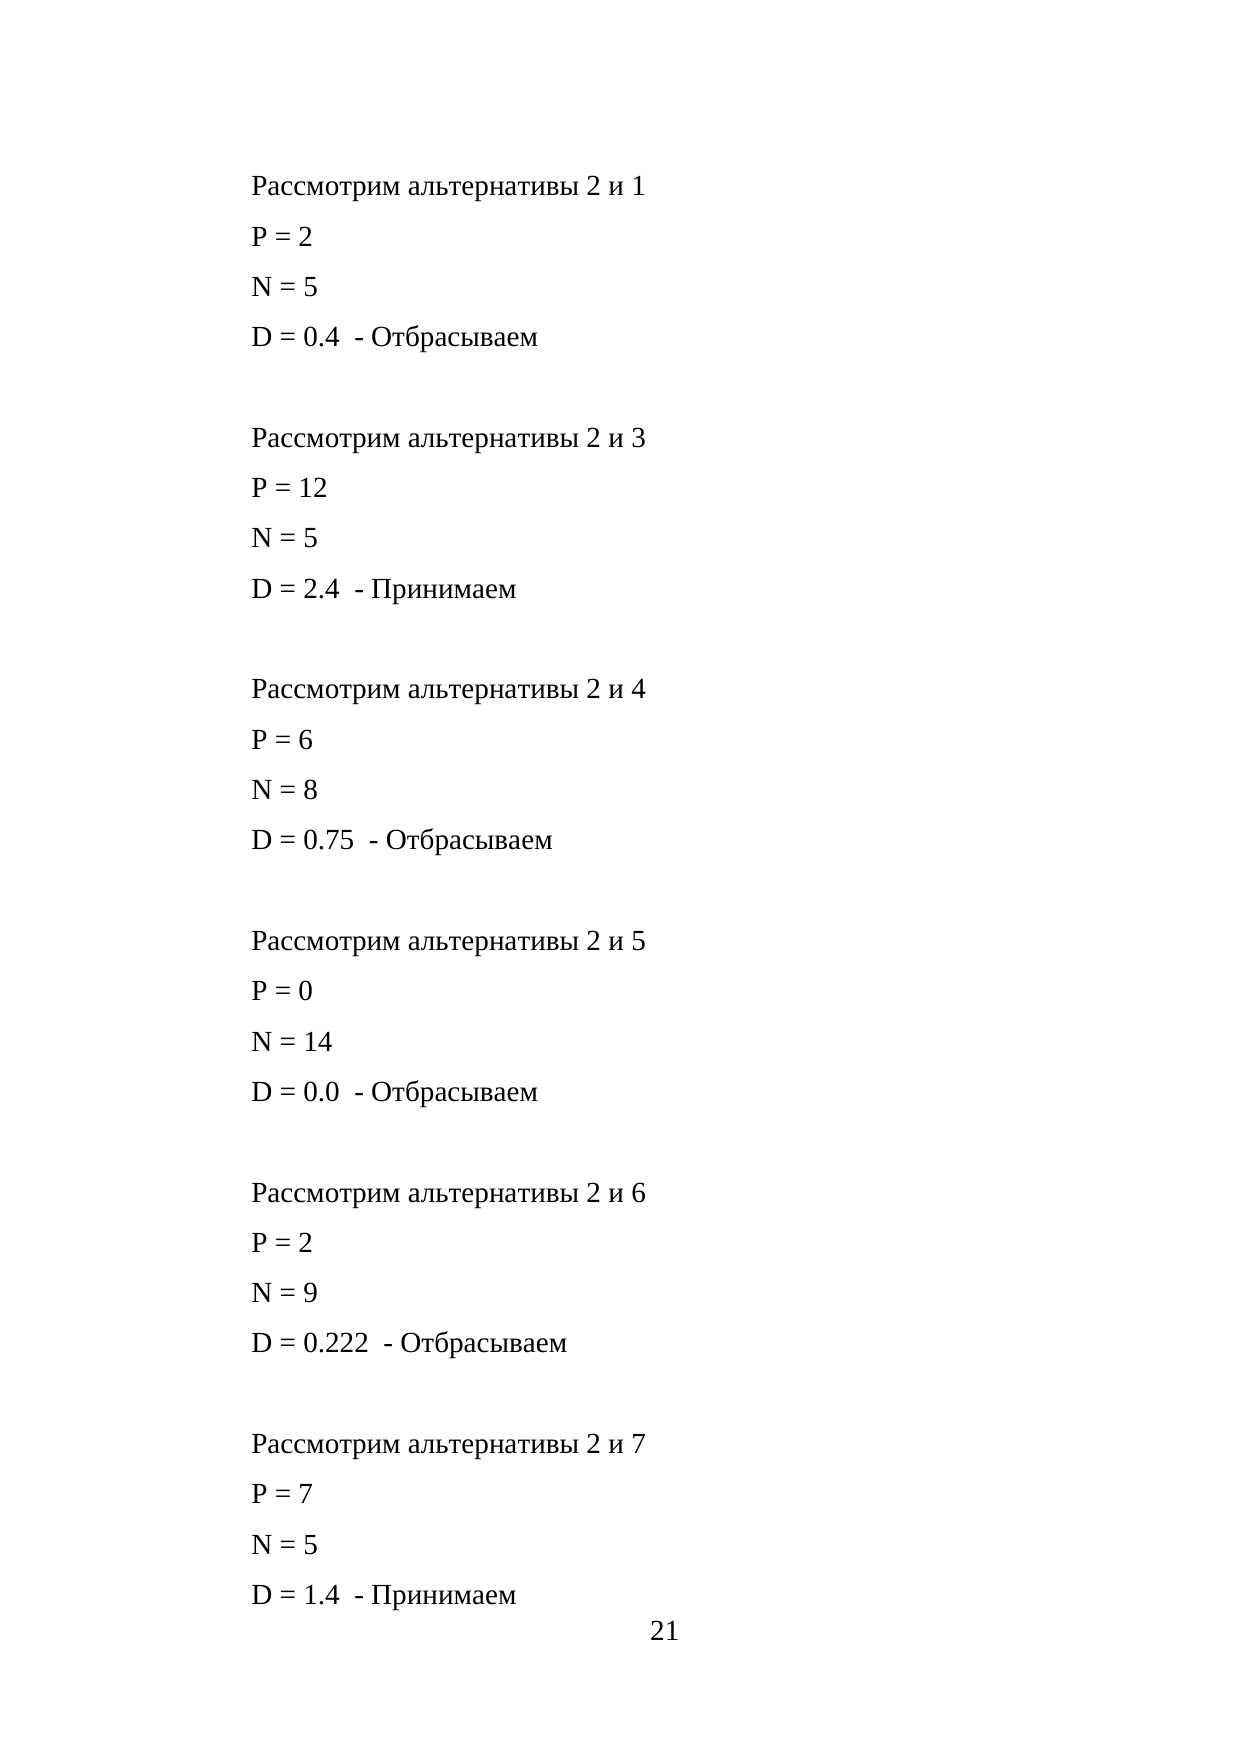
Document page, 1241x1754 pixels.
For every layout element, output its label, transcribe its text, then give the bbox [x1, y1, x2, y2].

text P = 0 [177, 973, 1152, 1007]
text N = 5 [177, 521, 1152, 554]
text N = 8 [177, 772, 1152, 806]
text Рассмотрим альтернативы 2 и 1 [177, 168, 1152, 202]
text Рассмотрим альтернативы 2 и 5 [177, 923, 1152, 957]
text P = 2 [177, 1225, 1152, 1258]
text N = 14 [177, 1024, 1152, 1057]
text D = 0.75 - Отбрасываем [177, 822, 1152, 856]
text Рассмотрим альтернативы 2 и 3 [177, 420, 1152, 453]
text D = 1.4 - Принимаем [177, 1577, 1152, 1611]
text P = 2 [177, 219, 1152, 252]
text Рассмотрим альтернативы 2 и 7 [177, 1426, 1152, 1460]
text Рассмотрим альтернативы 2 и 4 [177, 672, 1152, 705]
text D = 0.222 - Отбрасываем [177, 1326, 1152, 1359]
text N = 5 [177, 269, 1152, 303]
text D = 0.0 - Отбрасываем [177, 1074, 1152, 1108]
text P = 6 [177, 722, 1152, 755]
text N = 9 [177, 1275, 1152, 1309]
text P = 7 [177, 1477, 1152, 1510]
text P = 12 [177, 470, 1152, 504]
text N = 5 [177, 1527, 1152, 1560]
text Рассмотрим альтернативы 2 и 6 [177, 1175, 1152, 1208]
text D = 2.4 - Принимаем [177, 571, 1152, 604]
text D = 0.4 - Отбрасываем [177, 319, 1152, 353]
